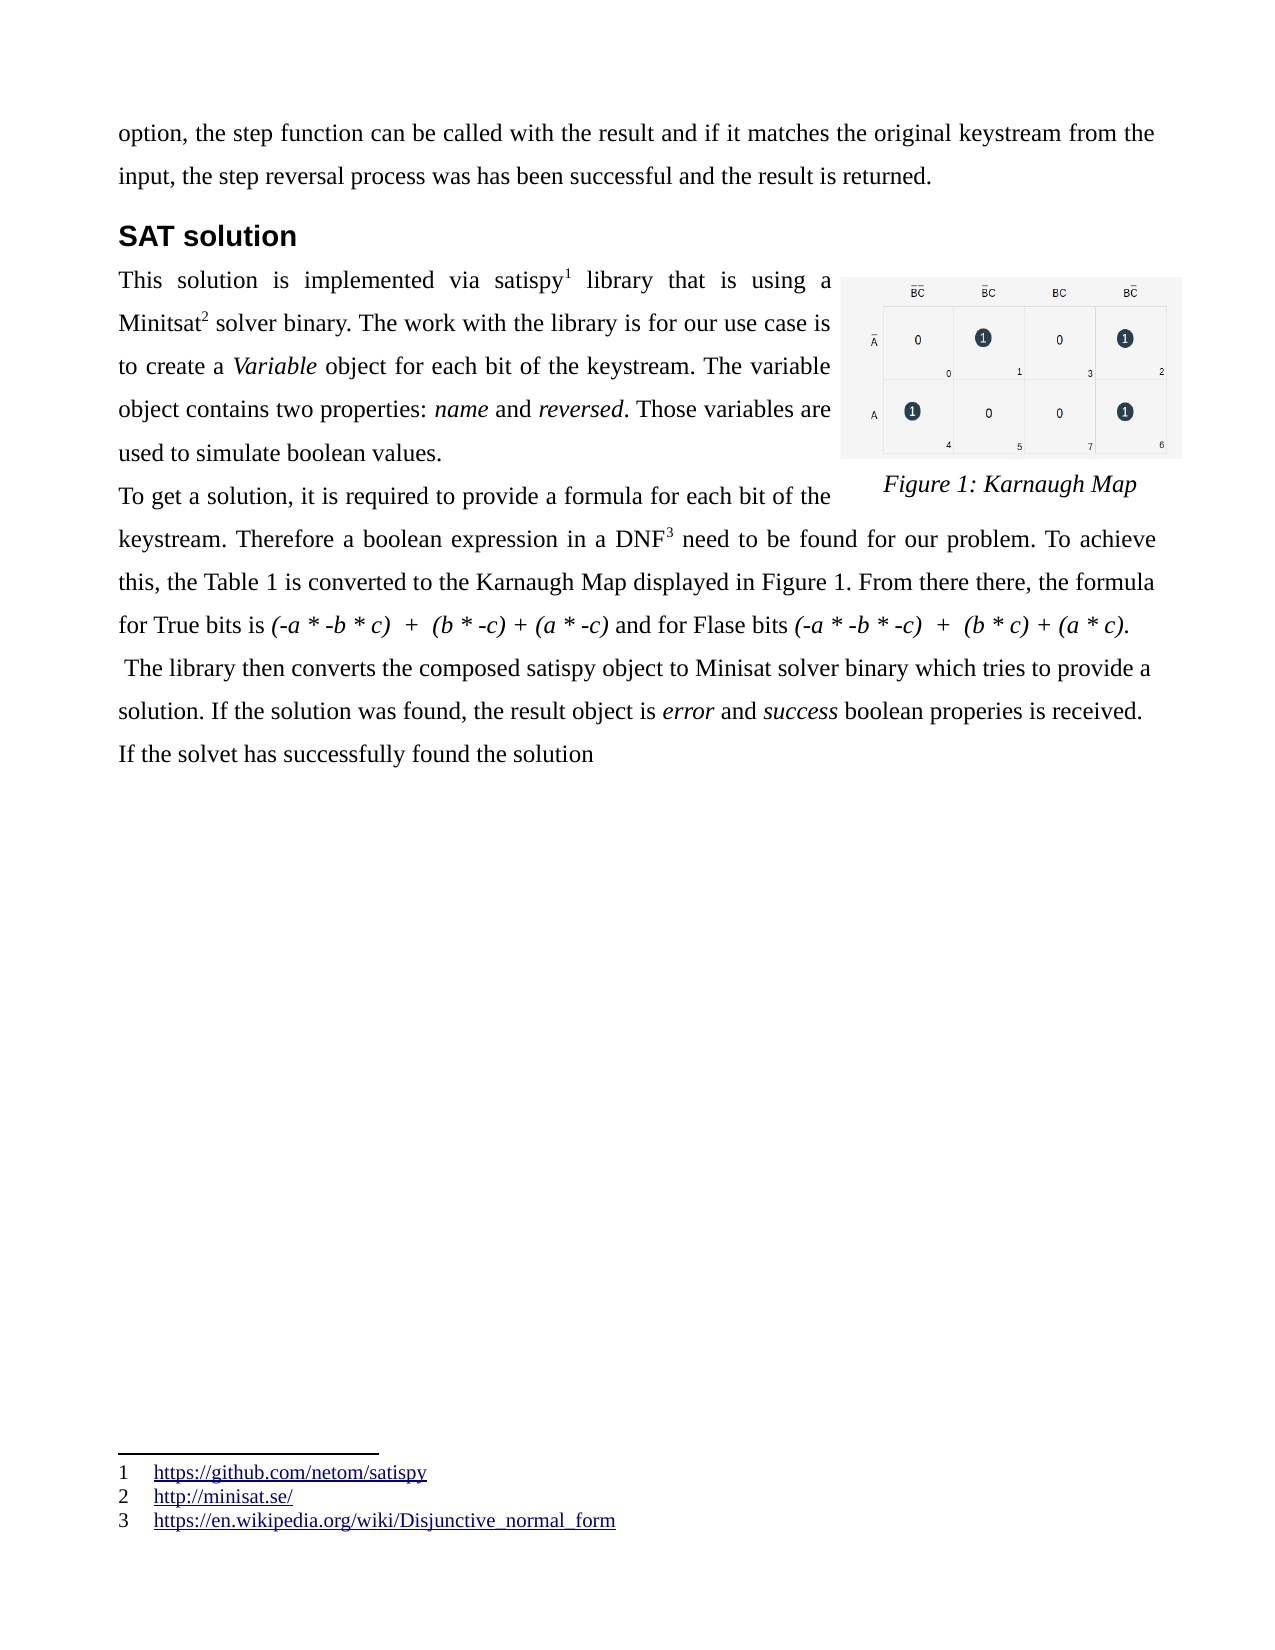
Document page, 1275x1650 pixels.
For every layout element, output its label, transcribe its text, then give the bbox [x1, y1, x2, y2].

text https://github.com/netom/satispy [118, 1460, 1157, 1484]
text This solution is implemented via satispy library that is using a Minitsat solver binary. The work with the library is for our use case is to create a Variable object for each bit of the keystream. The variable object contains two properties: name and reversed. Those variables are used to simulate boolean values. [118, 264, 1191, 466]
text option, the step function can be called with the result and if it matches the original keystream from the input, the step reversal process was has been successful and the result is returned. [118, 118, 1157, 190]
picture [840, 277, 1182, 459]
text The library then converts the composed satispy object to Minisat solver binary which tries to provide a solution. If the solution was found, the result object is error and success boolean properies is received. If the solvet has successfully found the solution [118, 653, 1157, 811]
text https://en.wikipedia.org/wiki/Disjunctive_normal_form [118, 1508, 1157, 1532]
text Figure 1: Karnaugh Map [832, 277, 1191, 498]
text To get a solution, it is required to provide a formula for each bit of the keystream. Therefore a boolean expression in a DNF need to be found for our problem. To achieve this, the Table 1 is converted to the Karnaugh Map displayed in Figure 1. From there there, the formula for True bits is (-a * -b * c) + (b * -c) + (a * -c) and for Flase bits (-a * -b * -c) + (b * c) + (a * c). [118, 481, 1157, 639]
text http://minisat.se/ [118, 1484, 1157, 1508]
subtitle SAT solution [118, 219, 1157, 253]
